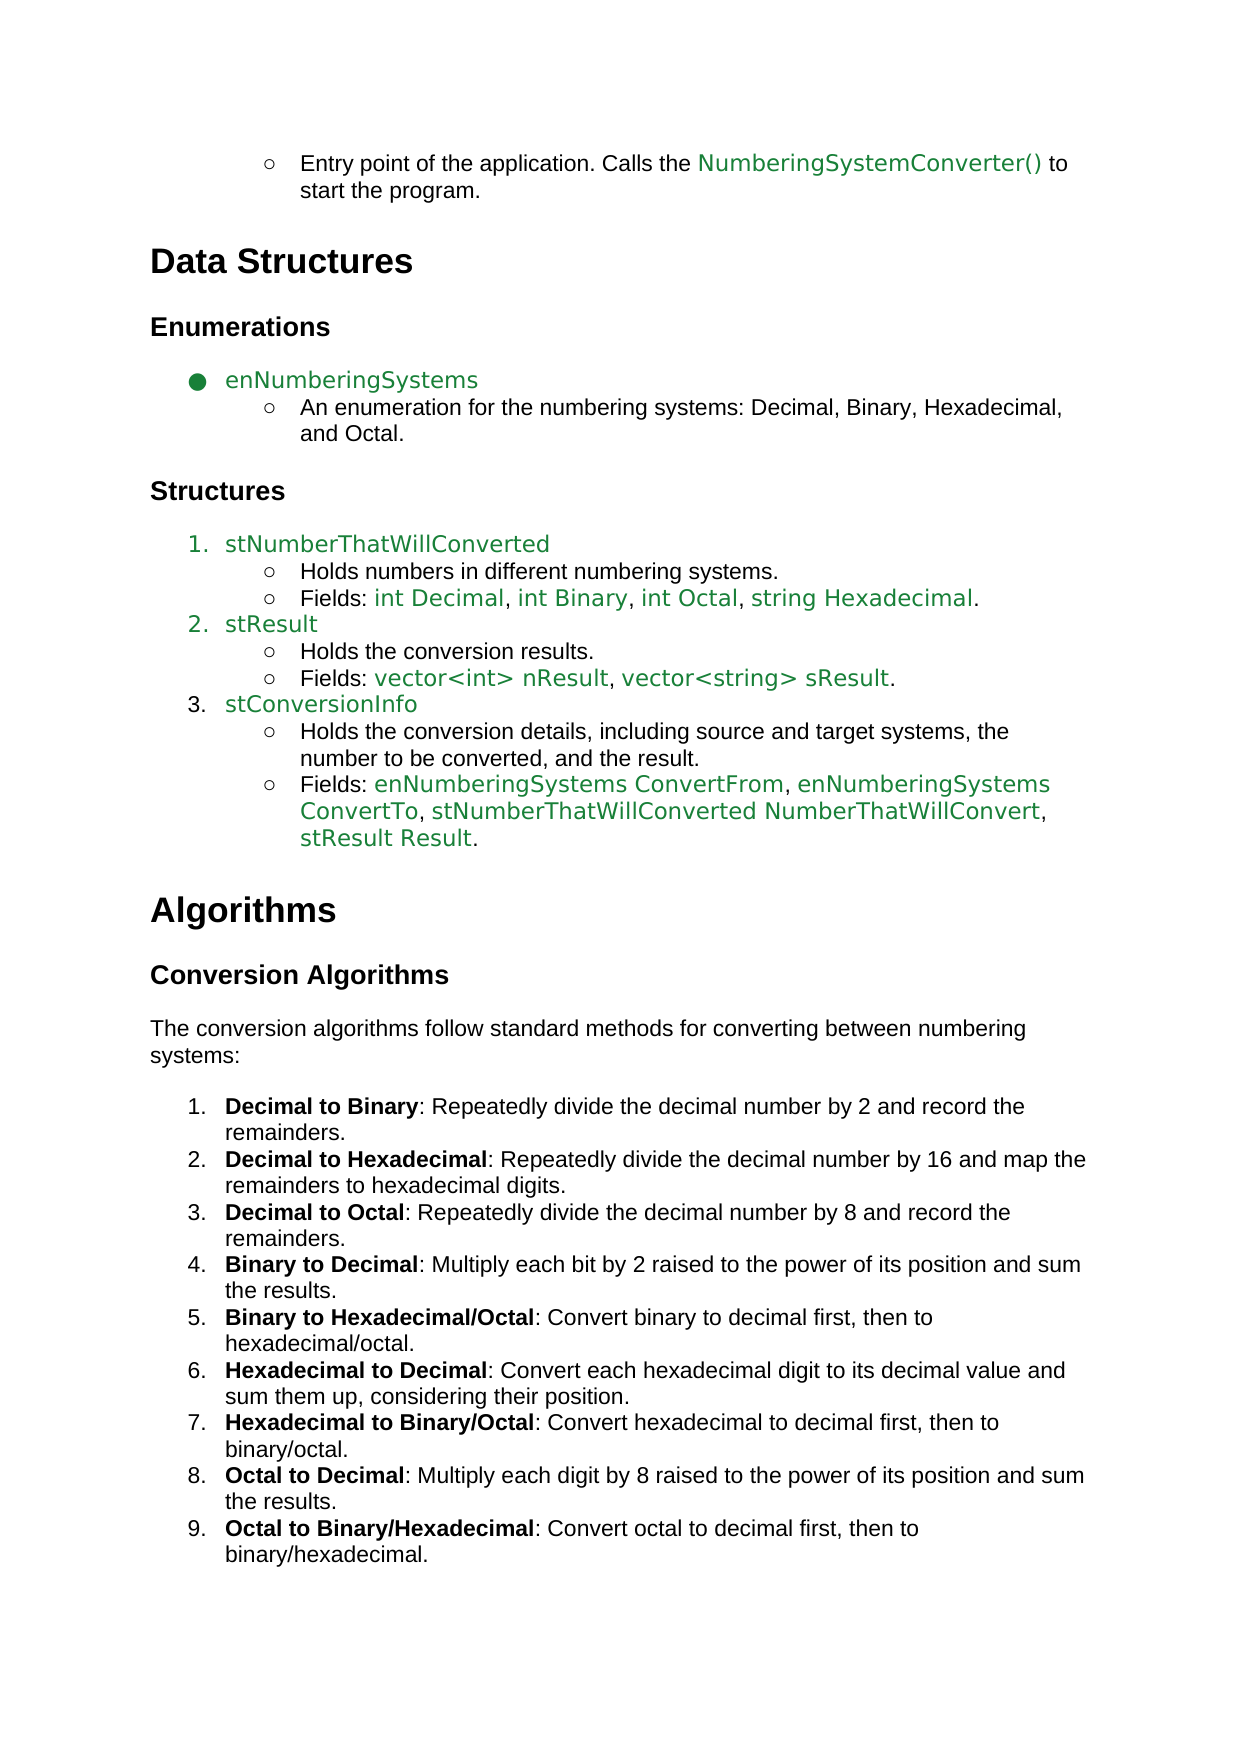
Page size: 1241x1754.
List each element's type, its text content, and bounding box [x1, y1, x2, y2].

subtitle Conversion Algorithms [150, 959, 1090, 990]
list Decimal to Octal: Repeatedly divide the decimal number by 8 and record the remainders. [187, 1198, 1090, 1251]
list Hexadecimal to Decimal: Convert each hexadecimal digit to its decimal value and sum them up, considering their position. [187, 1357, 1090, 1409]
list Holds numbers in different numbering systems. [262, 558, 1090, 585]
list Binary to Decimal: Multiply each bit by 2 raised to the power of its position and sum the results. [187, 1251, 1090, 1304]
subtitle Structures [150, 475, 1090, 507]
list enNumberingSystems [187, 367, 1090, 393]
list stResult [187, 612, 1090, 638]
list An enumeration for the numbering systems: Decimal, Binary, Hexadecimal, and Octal. [262, 393, 1090, 446]
list Entry point of the application. Calls the NumberingSystemConverter() to start the program. [262, 150, 1090, 203]
subtitle Data Structures [150, 241, 1090, 281]
list Binary to Hexadecimal/Octal: Convert binary to decimal first, then to hexadecimal/octal. [187, 1304, 1090, 1357]
list stConversionInfo [187, 691, 1090, 718]
list Octal to Binary/Hexadecimal: Convert octal to decimal first, then to binary/hexadecimal. [187, 1515, 1090, 1567]
list stNumberThatWillConverted [187, 532, 1090, 558]
list Octal to Decimal: Multiply each digit by 8 raised to the power of its position and sum the results. [187, 1462, 1090, 1515]
subtitle Algorithms [150, 889, 1090, 930]
subtitle Enumerations [150, 311, 1090, 342]
list Fields: vector<int> nResult, vector<string> sResult. [262, 664, 1090, 691]
list Holds the conversion details, including source and target systems, the number to be converted, and the result. [262, 718, 1090, 771]
list Decimal to Hexadecimal: Repeatedly divide the decimal number by 16 and map the remainders to hexadecimal digits. [187, 1146, 1090, 1198]
list Fields: enNumberingSystems ConvertFrom, enNumberingSystems ConvertTo, stNumberThatWillConverted NumberThatWillConvert, stResult Result. [262, 771, 1090, 852]
list Hexadecimal to Binary/Octal: Convert hexadecimal to decimal first, then to binary/octal. [187, 1409, 1090, 1462]
list Holds the conversion results. [262, 638, 1090, 664]
text The conversion algorithms follow standard methods for converting between numbering systems: [150, 1015, 1090, 1068]
list Fields: int Decimal, int Binary, int Octal, string Hexadecimal. [262, 585, 1090, 612]
list Decimal to Binary: Repeatedly divide the decimal number by 2 and record the remainders. [187, 1093, 1090, 1146]
